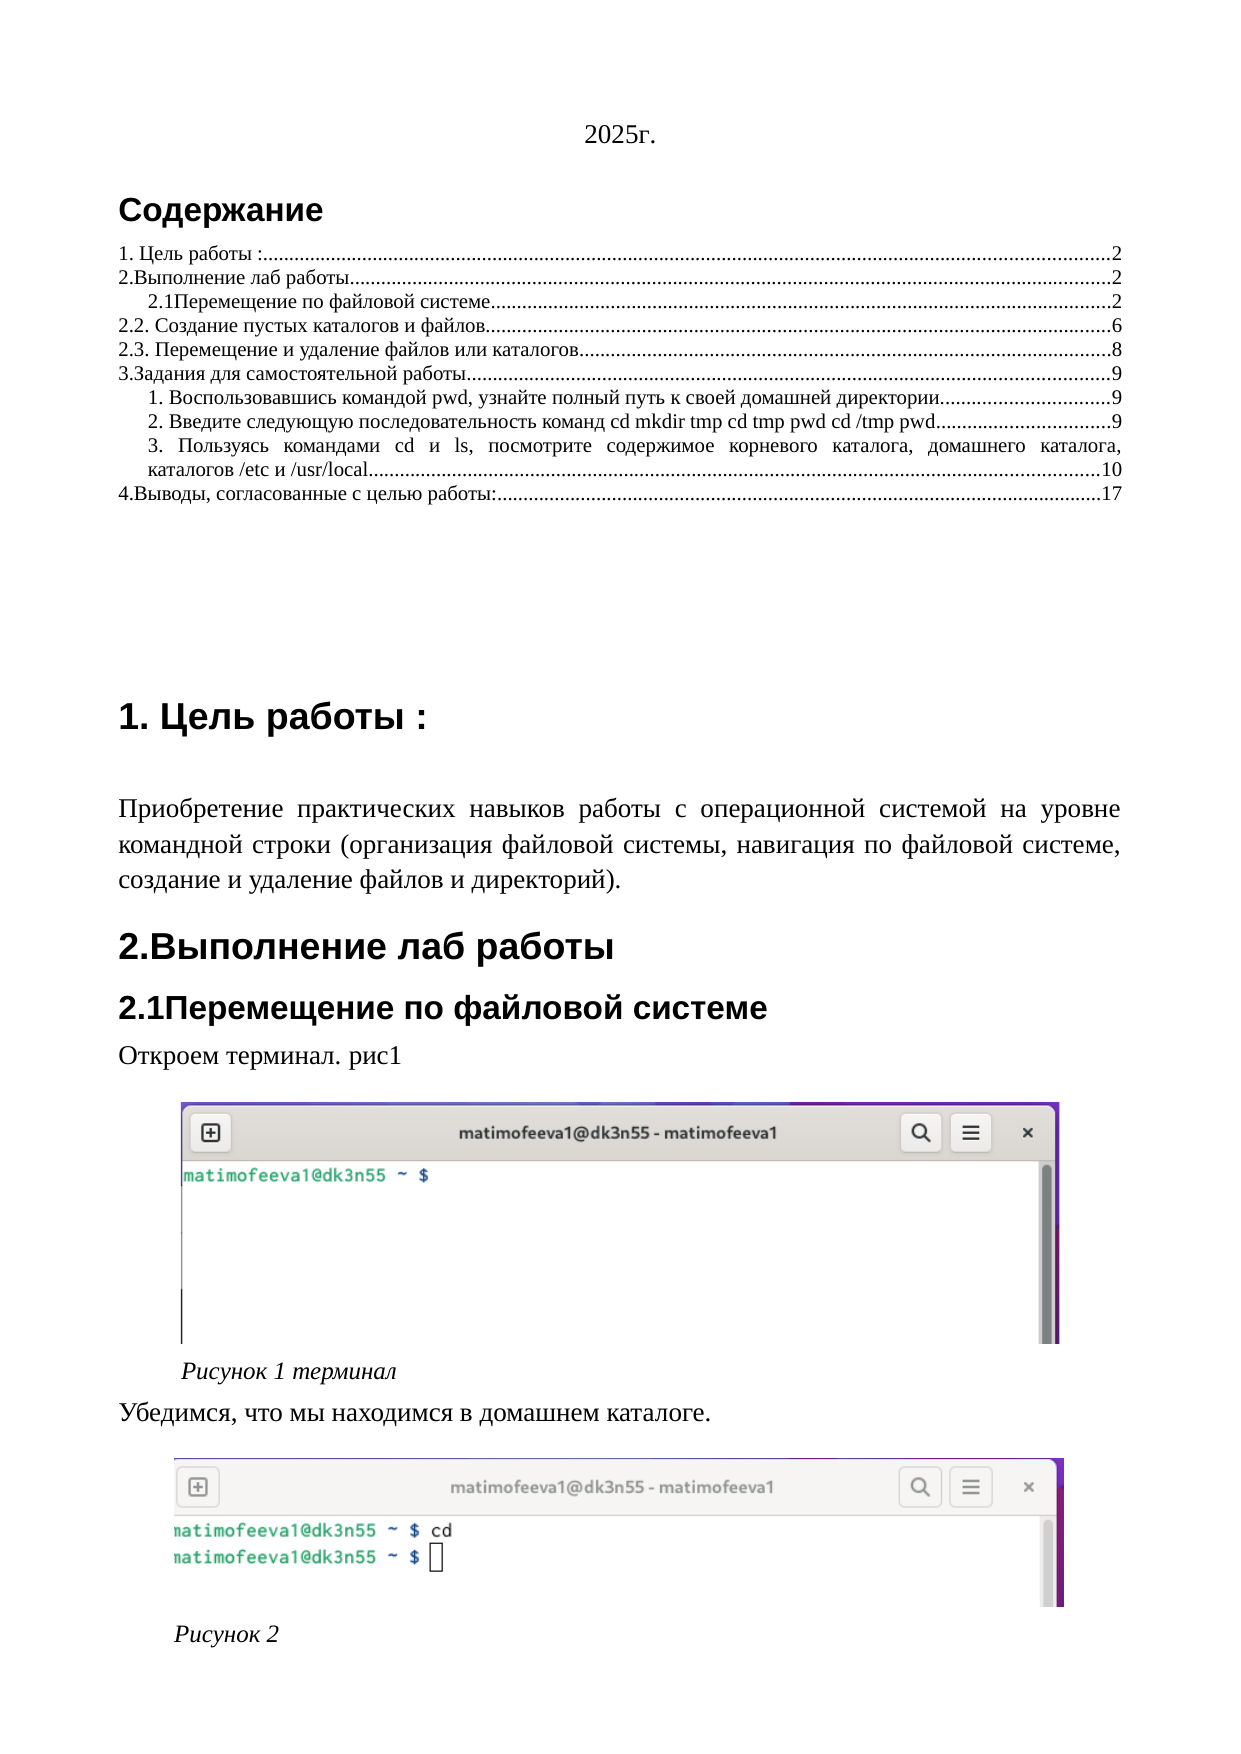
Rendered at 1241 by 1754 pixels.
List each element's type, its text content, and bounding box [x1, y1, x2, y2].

text 3.Задания для самостоятельной работы 9 [118, 361, 1122, 385]
text Откроем терминал. рис1 [118, 1039, 1122, 1070]
text 2.Выполнение лаб работы 2 [118, 265, 1122, 289]
text Убедимся, что мы находимся в домашнем каталоге. [118, 1140, 1122, 1427]
text 2.3. Перемещение и удаление файлов или каталогов 8 [118, 337, 1122, 361]
text 1. Воспользовавшись командой pwd, узнайте полный путь к своей домашней директории. 9 [148, 385, 1122, 409]
text Приобретение практических навыков работы с операционной системой на уровне командной строки (организация файловой системы, навигация по файловой системе, создание и удаление файлов и директорий). [118, 792, 1122, 895]
picture [180, 1102, 1060, 1344]
subtitle 2.1Перемещение по файловой системе [118, 988, 1122, 1027]
subtitle Содержание [118, 190, 1122, 228]
subtitle 2.Выполнение лаб работы [118, 924, 1122, 967]
text 1. Цель работы : 2 [118, 241, 1122, 265]
subtitle 1. Цель работы : [118, 694, 1122, 737]
text 2.1Перемещение по файловой системе 2 [148, 289, 1122, 313]
text 4.Выводы, согласованные с целью работы: 17 [118, 481, 1122, 505]
text 2.2. Создание пустых каталогов и файлов 6 [118, 313, 1122, 337]
text 2. Введите следующую последовательность команд cd mkdir tmp cd tmp pwd cd /tmp pwd 9 [148, 409, 1122, 433]
text 3. Пользуясь командами cd и ls, посмотрите содержимое корневого каталога, домашнего каталога, каталогов /etc и /usr/local. 10 [148, 433, 1122, 481]
text Рисунок 1 терминал [181, 1344, 1059, 1384]
text Рисунок 2 [174, 1607, 1064, 1648]
picture [174, 1458, 1064, 1607]
text 2025г. [118, 118, 1122, 149]
